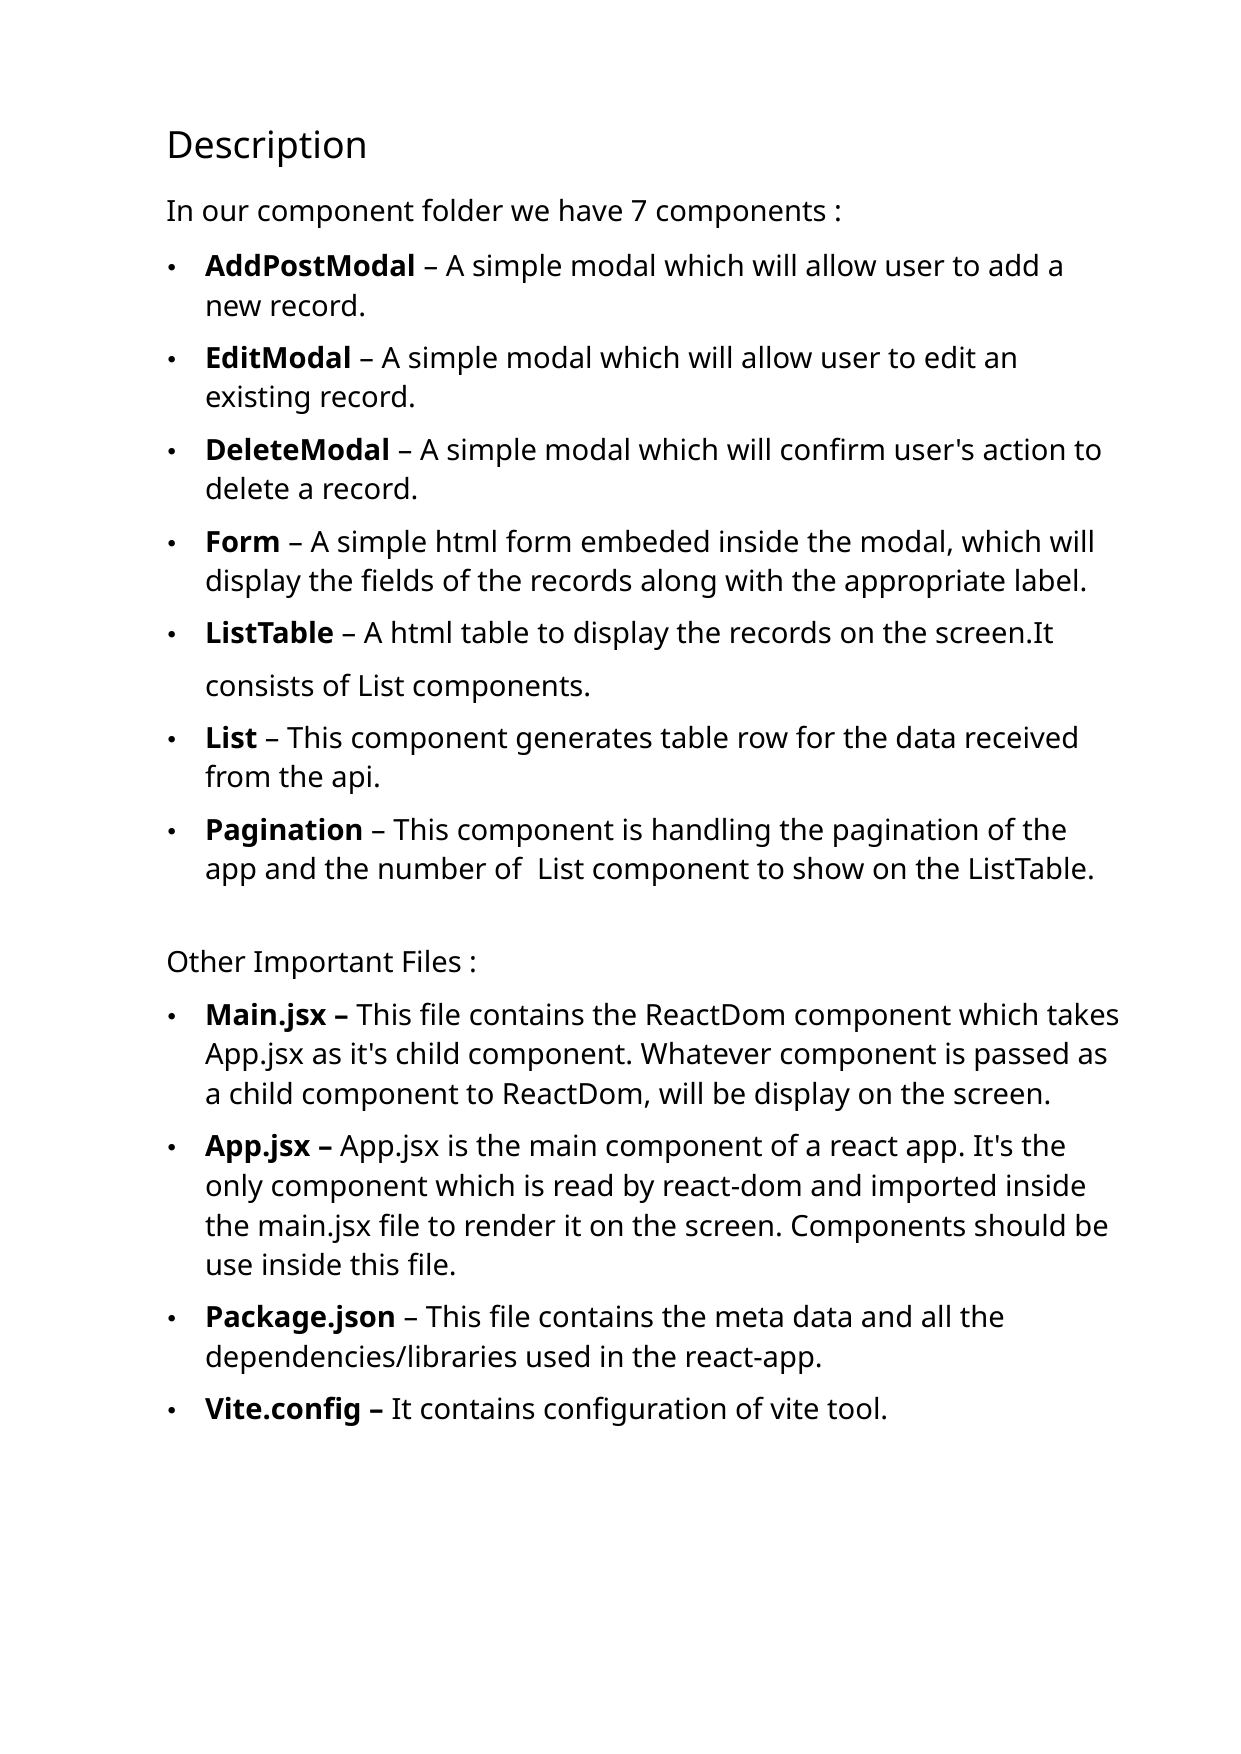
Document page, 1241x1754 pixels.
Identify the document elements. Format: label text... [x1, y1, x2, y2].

list DeleteModal – A simple modal which will confirm user's action to delete a record. [167, 429, 1123, 508]
text Description [92, 118, 1123, 169]
list consists of List components. [167, 665, 1123, 704]
list ListTable – A html table to display the records on the screen.It [167, 613, 1123, 652]
list Vite.config – It contains configuration of vite tool. [167, 1388, 1123, 1428]
list EditModal – A simple modal which will allow user to edit an existing record. [167, 337, 1123, 416]
list Main.jsx – This file contains the ReactDom component which takes App.jsx as it's child component. Whatever component is passed as a child component to ReactDom, will be display on the screen. [167, 994, 1123, 1113]
list List – This component generates table row for the data received from the api. [167, 717, 1123, 796]
list Form – A simple html form embeded inside the modal, which will display the fields of the records along with the appropriate label. [167, 521, 1123, 600]
list App.jsx – App.jsx is the main component of a react app. It's the only component which is read by react-dom and imported inside the main.jsx file to render it on the screen. Components should be use inside this file. [167, 1125, 1123, 1284]
text Other Important Files : [92, 942, 1123, 981]
list Pagination – This component is handling the pagination of the app and the number of List component to show on the ListTable. [167, 809, 1123, 888]
text In our component folder we have 7 components : [92, 182, 1123, 233]
list Package.json – This file contains the meta data and all the dependencies/libraries used in the react-app. [167, 1297, 1123, 1376]
list AddPostModal – A simple modal which will allow user to add a new record. [167, 245, 1123, 324]
